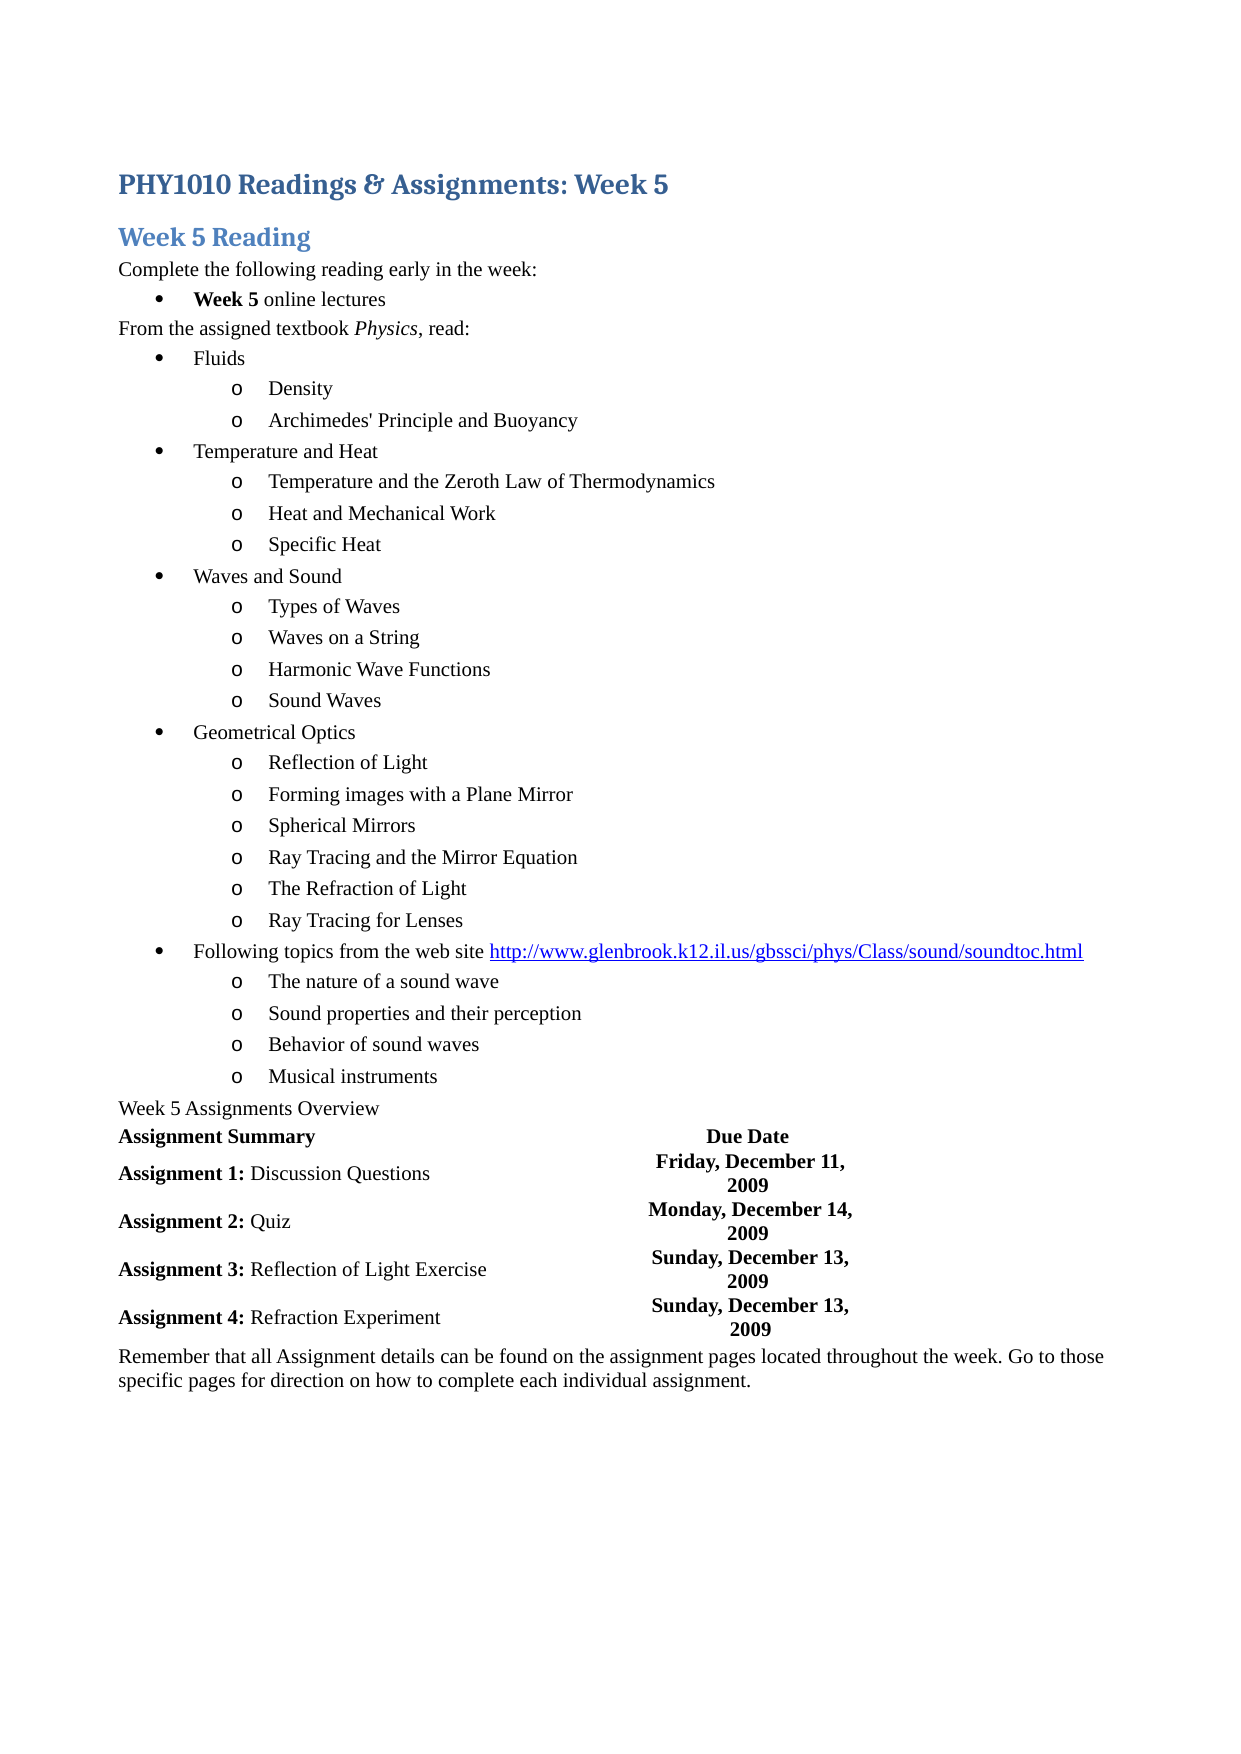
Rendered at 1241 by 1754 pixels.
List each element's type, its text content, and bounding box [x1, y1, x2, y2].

list Sound properties and their perception [231, 1001, 1122, 1026]
list Types of Waves [231, 594, 1122, 619]
table_cell Assignment 4: Refraction Experiment [118, 1293, 634, 1341]
list Archimedes' Principle and Buoyancy [231, 408, 1122, 433]
text Complete the following reading early in the week: [118, 257, 1122, 281]
table_cell Assignment 1: Discussion Questions [118, 1149, 634, 1197]
subtitle PHY1010 Readings & Assignments: Week 5 [118, 168, 1122, 202]
list The nature of a sound wave [231, 969, 1122, 995]
table_cell Sunday, December 13, 2009 [634, 1293, 867, 1341]
table_header Assignment Summary [118, 1123, 634, 1149]
subtitle Week 5 Reading [118, 222, 1122, 254]
list Musical instruments [231, 1064, 1122, 1089]
text Remember that all Assignment details can be found on the assignment pages located throughout the week. Go to those specific pages for direction on how to complete each individual assignment. [118, 1344, 1122, 1392]
table_cell Assignment 2: Quiz [118, 1197, 634, 1245]
list Temperature and the Zeroth Law of Thermodynamics [231, 469, 1122, 495]
table_cell Sunday, December 13, 2009 [634, 1245, 867, 1293]
list Waves and Sound [156, 564, 1122, 588]
list Fluids [156, 346, 1122, 370]
list Ray Tracing and the Mirror Equation [231, 844, 1122, 870]
list Heat and Mechanical Work [231, 501, 1122, 526]
list Density [231, 376, 1122, 402]
list Week 5 online lectures [156, 286, 1122, 311]
list Specific Heat [231, 532, 1122, 558]
list Sound Waves [231, 688, 1122, 714]
list Spherical Mirrors [231, 813, 1122, 839]
list Reflection of Light [231, 750, 1122, 776]
table_cell Monday, December 14, 2009 [634, 1197, 867, 1245]
list Waves on a String [231, 625, 1122, 651]
text Week 5 Assignments Overview [118, 1095, 1122, 1119]
list Harmonic Wave Functions [231, 657, 1122, 683]
table_cell Friday, December 11, 2009 [634, 1149, 867, 1197]
list Geometrical Optics [156, 720, 1122, 744]
text From the assigned textbook Physics, read: [118, 316, 1122, 340]
table_cell Assignment 3: Reflection of Light Exercise [118, 1245, 634, 1293]
list Forming images with a Plane Mirror [231, 781, 1122, 807]
list Temperature and Heat [156, 439, 1122, 463]
list Ray Tracing for Lenses [231, 908, 1122, 933]
list Behavior of sound waves [231, 1032, 1122, 1058]
table_header Due Date [634, 1123, 867, 1149]
list Following topics from the web site http://www.glenbrook.k12.il.us/gbssci/phys/Class/sound/soundtoc.html [156, 939, 1122, 963]
list The Refraction of Light [231, 876, 1122, 902]
